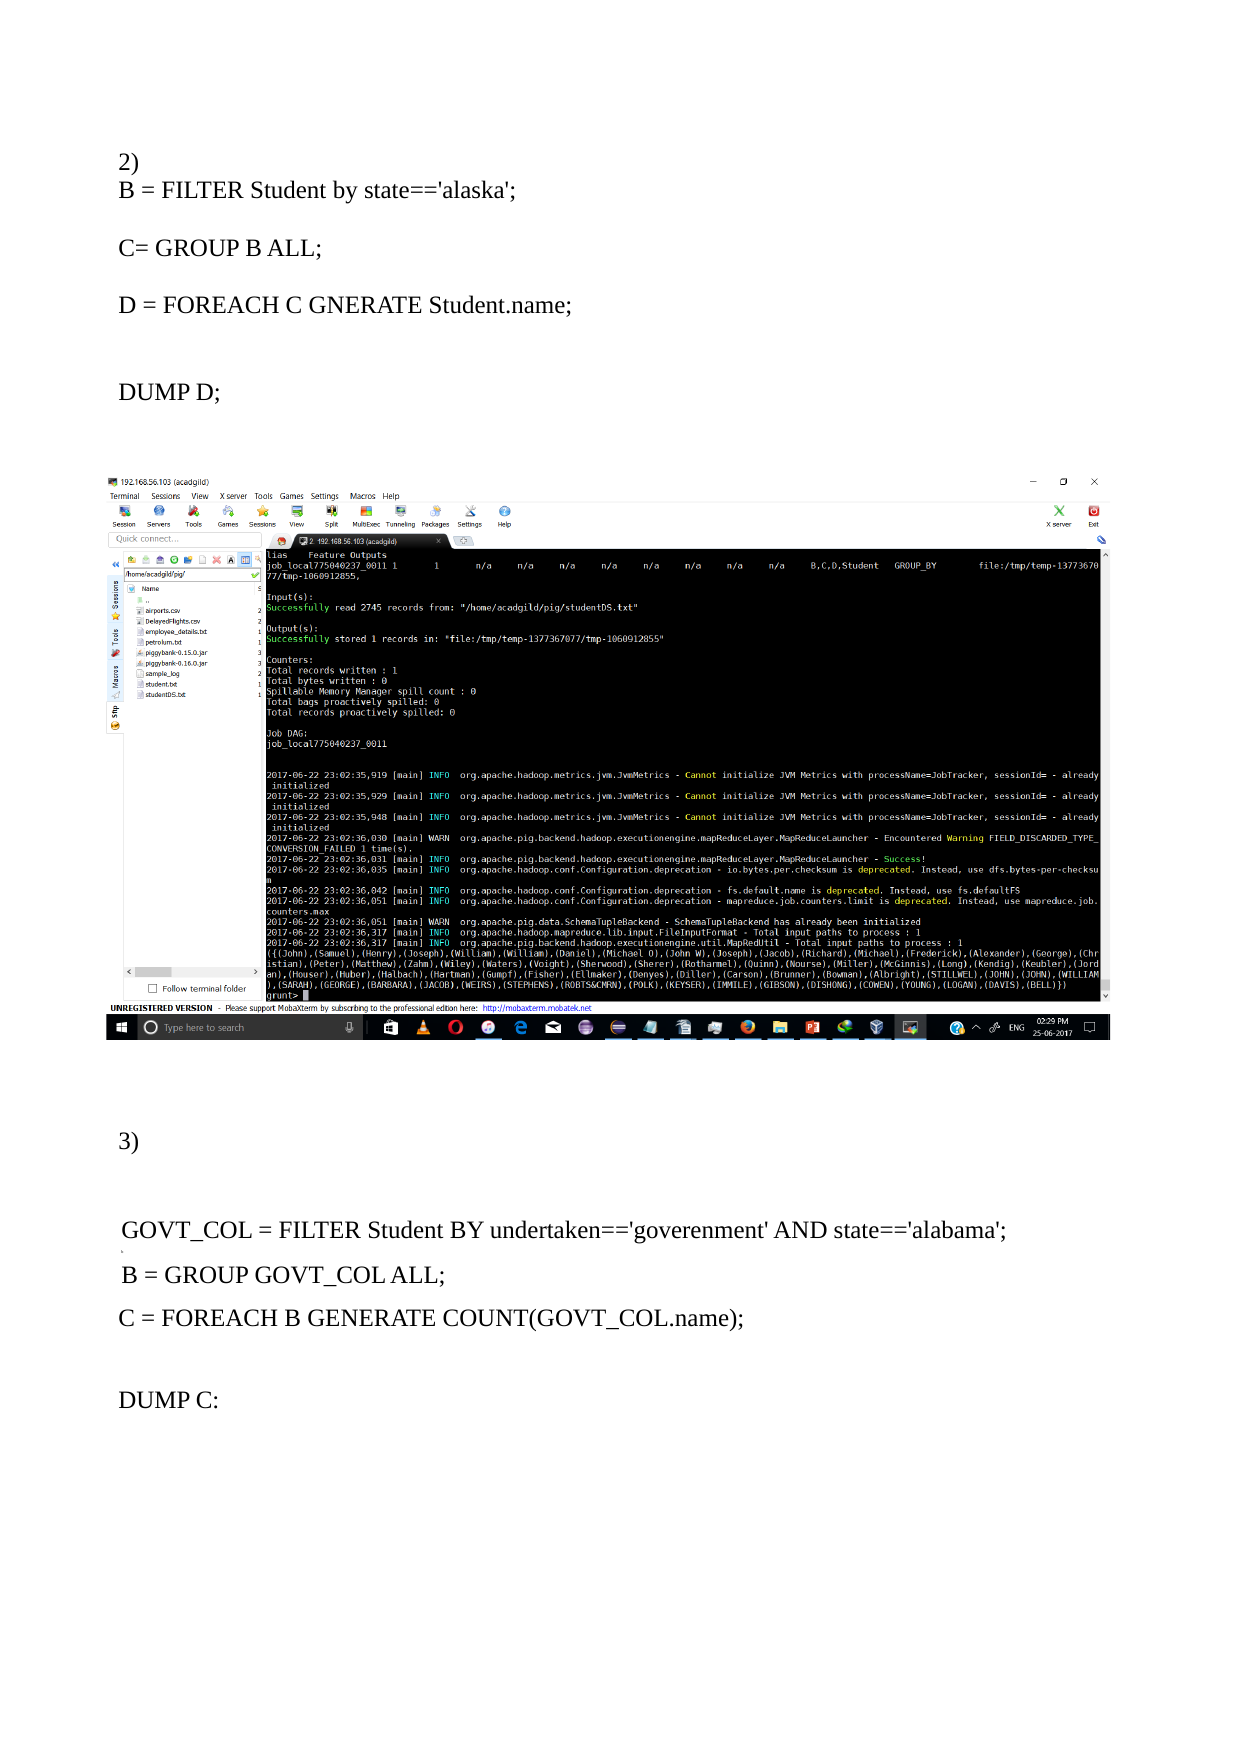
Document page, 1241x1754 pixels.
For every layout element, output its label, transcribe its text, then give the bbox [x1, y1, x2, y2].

text B = FILTER Student by state=='alaska'; [118, 176, 1122, 204]
picture [106, 475, 1111, 1040]
table_header b [118, 1247, 136, 1257]
text 3) [118, 1126, 1122, 1155]
table_header [118, 1292, 136, 1303]
text DUMP D; [118, 377, 1122, 406]
text C = FOREACH B GENERATE COUNT(GOVT_COL.name); [118, 1303, 1122, 1331]
table_header B = GROUP GOVT_COL ALL; [118, 1258, 576, 1292]
text D = FOREACH C GNERATE Student.name; [118, 291, 1122, 319]
text 2) [118, 147, 1122, 176]
text DUMP C: [118, 1385, 1122, 1414]
table_header GOVT_COL = FILTER Student BY undertaken=='goverenment' AND state=='alabama'; [118, 1212, 1020, 1247]
text C= GROUP B ALL; [118, 233, 1122, 262]
